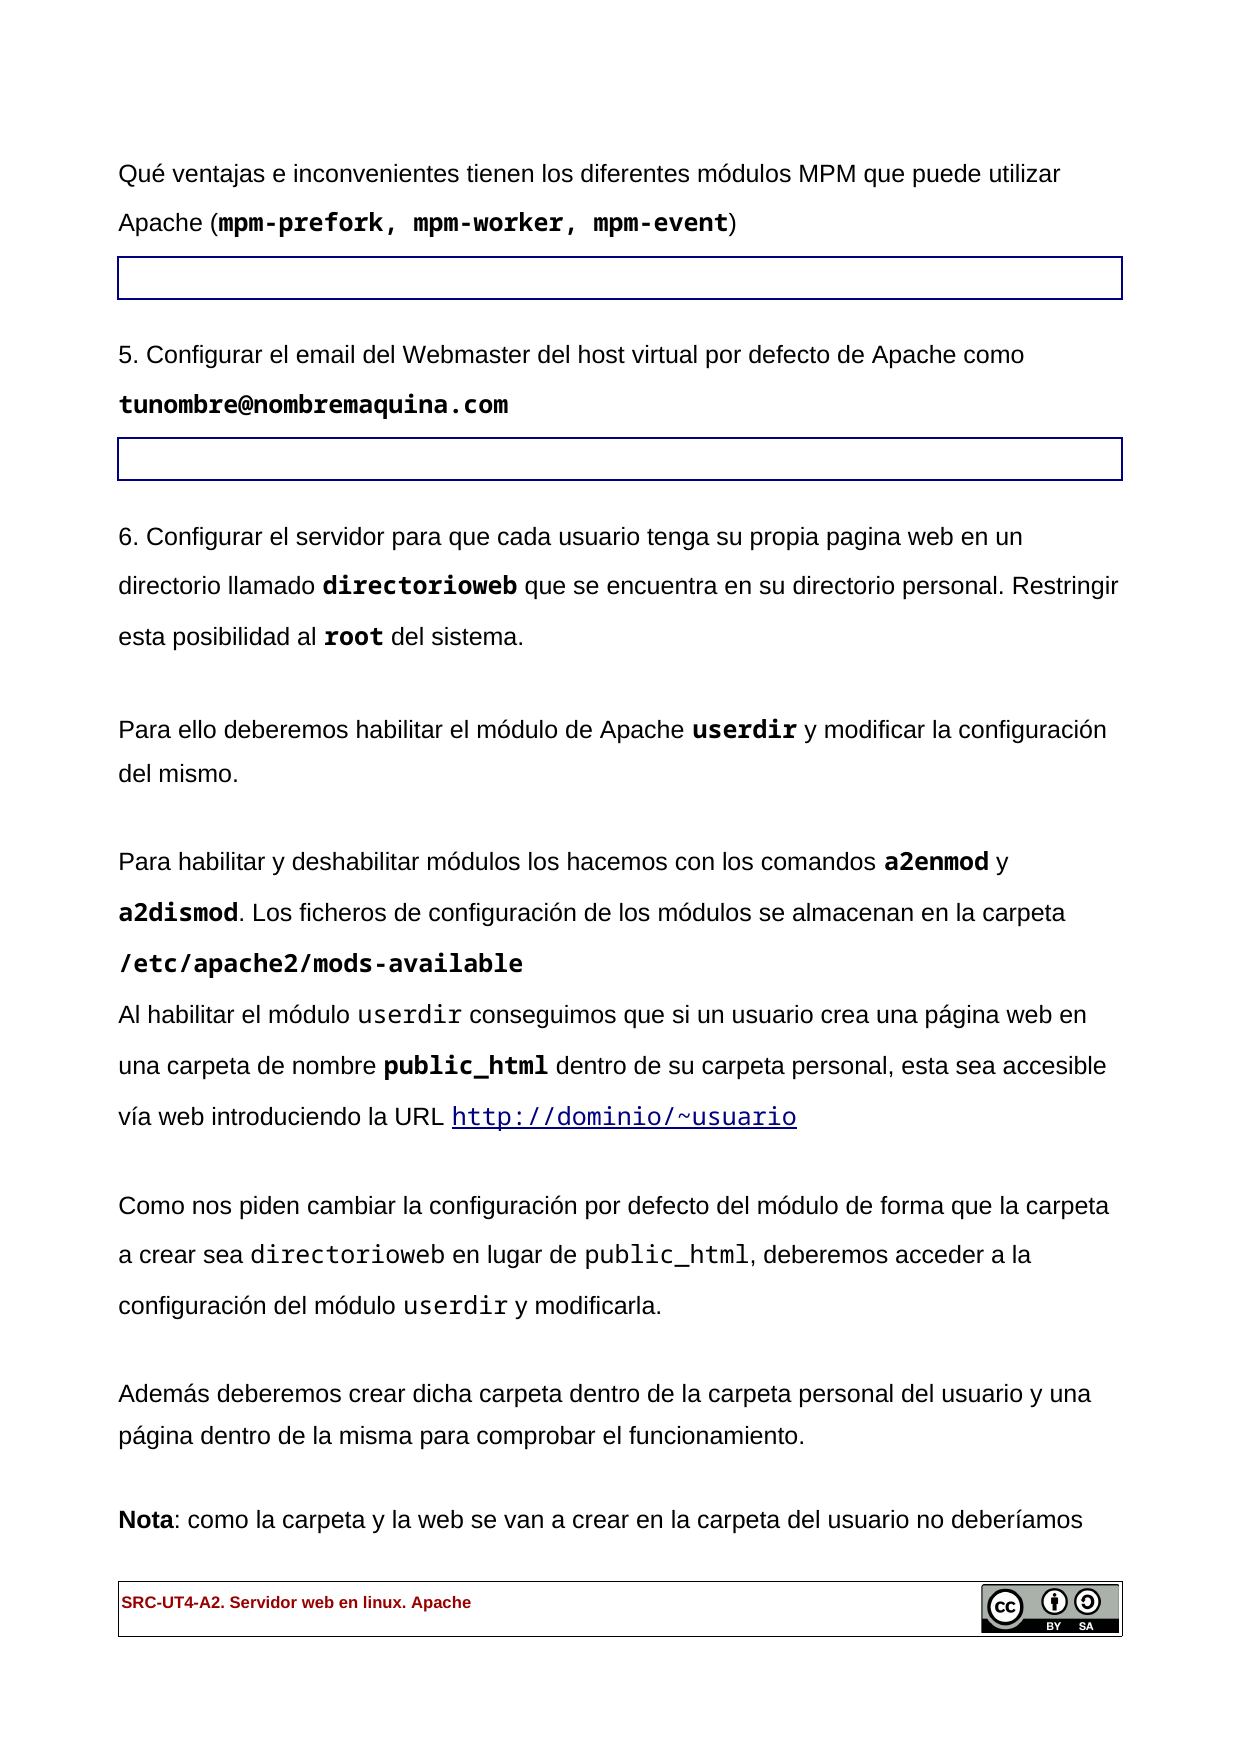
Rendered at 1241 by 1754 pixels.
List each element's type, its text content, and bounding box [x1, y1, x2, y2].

text Para ello deberemos habilitar el módulo de Apache userdir y modificar la configuración del mismo. [118, 712, 1122, 787]
text Al habilitar el módulo userdir conseguimos que si un usuario crea una página web en una carpeta de nombre public_html dentro de su carpeta personal, esta sea accesible vía web introduciendo la URL http://dominio/~usuario [118, 996, 1122, 1133]
table_header [119, 439, 1121, 479]
table_header [119, 258, 1121, 297]
text Como nos piden cambiar la configuración por defecto del módulo de forma que la carpeta a crear sea directorioweb en lugar de public_html, deberemos acceder a la configuración del módulo userdir y modificarla. [118, 1191, 1122, 1321]
text Además deberemos crear dicha carpeta dentro de la carpeta personal del usuario y una página dentro de la misma para comprobar el funcionamiento. [118, 1380, 1122, 1450]
text Para habilitar y deshabilitar módulos los hacemos con los comandos a2enmod y a2dismod. Los ficheros de configuración de los módulos se almacenan en la carpeta /etc/apache2/mods-available [118, 843, 1122, 979]
text Qué ventajas e inconvenientes tienen los diferentes módulos MPM que puede utilizar Apache (mpm-prefork, mpm-worker, mpm-event) [118, 160, 1122, 239]
text 6. Configurar el servidor para que cada usuario tenga su propia pagina web en un directorio llamado directorioweb que se encuentra en su directorio personal. Restringir esta posibilidad al root del sistema. [118, 523, 1122, 653]
text 5. Configurar el email del Webmaster del host virtual por defecto de Apache como tunombre@nombremaquina.com [118, 341, 1122, 420]
picture [981, 1584, 1119, 1633]
text Nota: como la carpeta y la web se van a crear en la carpeta del usuario no deberíamos [118, 1506, 1122, 1534]
